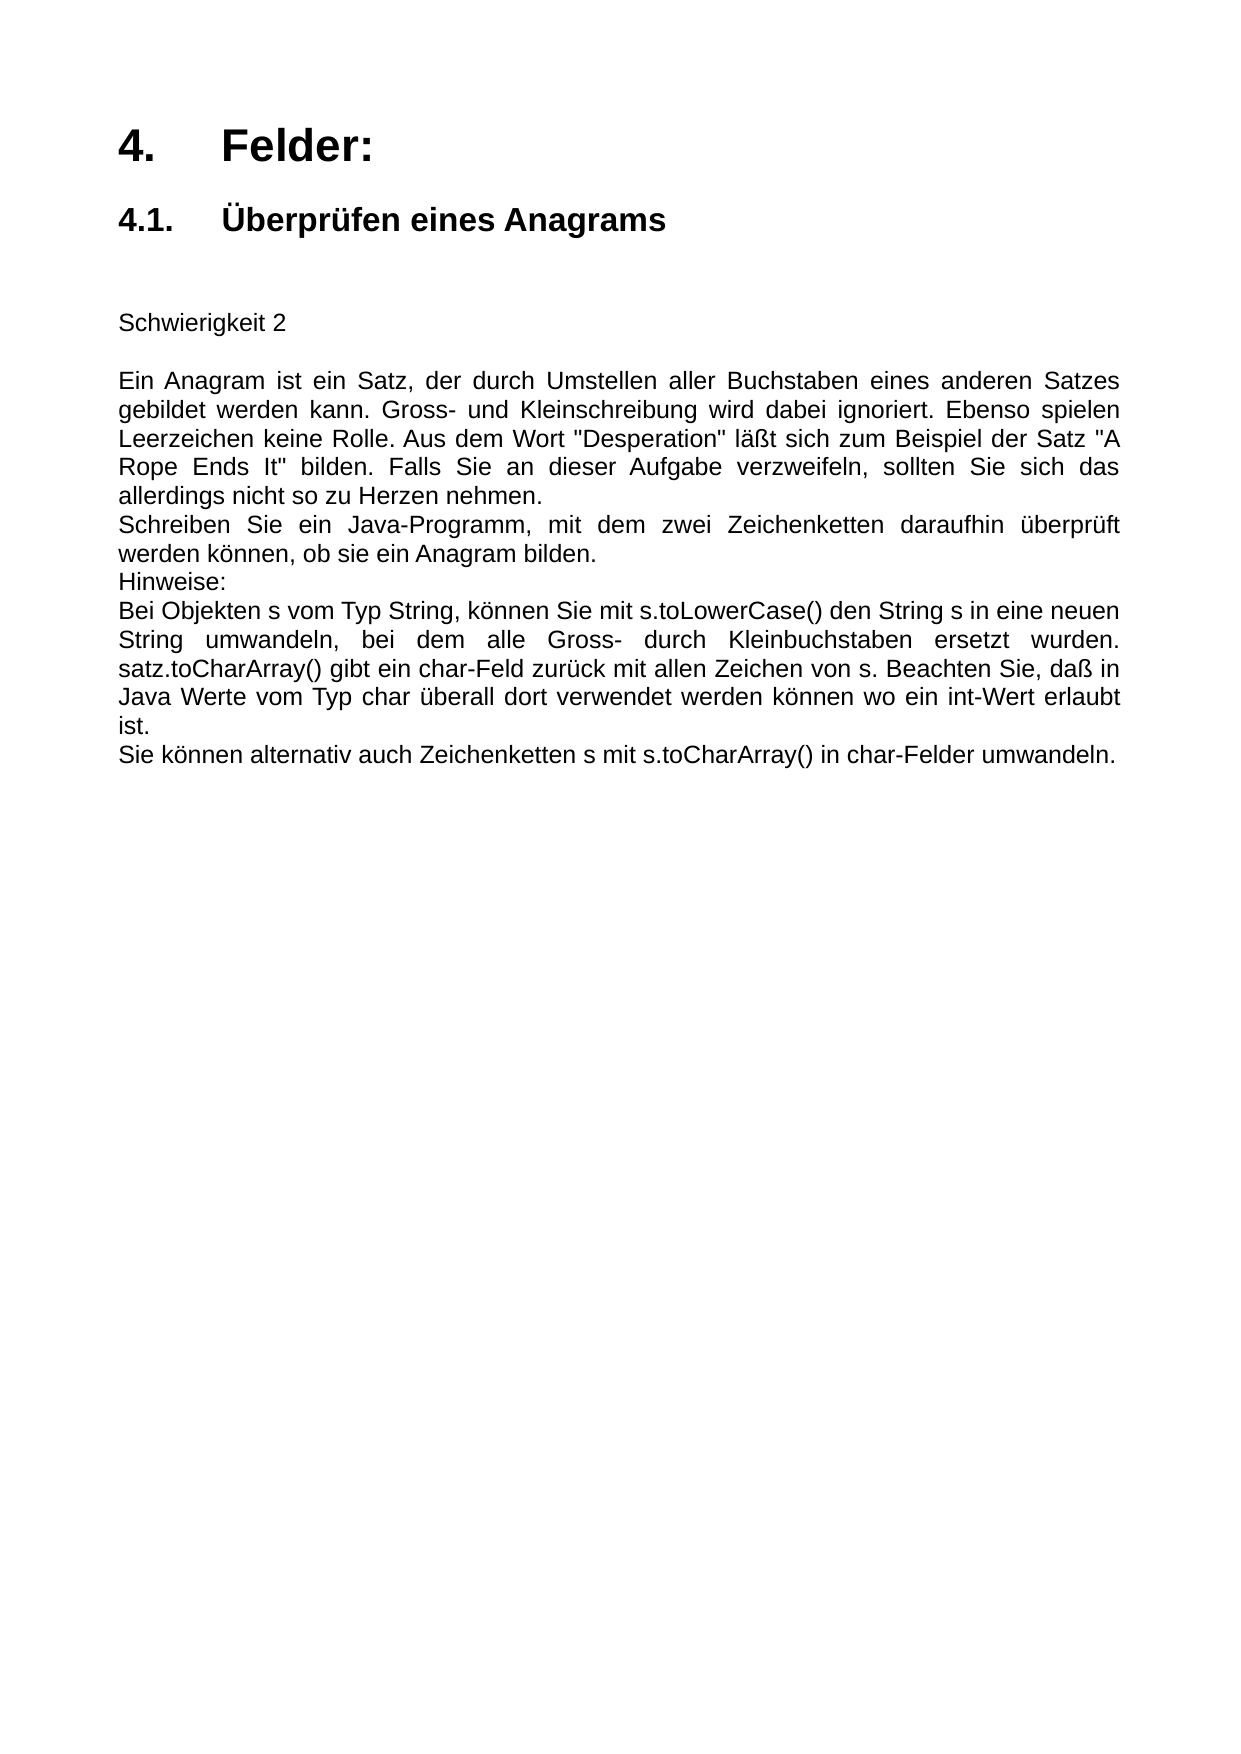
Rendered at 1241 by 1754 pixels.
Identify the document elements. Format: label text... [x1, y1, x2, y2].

text Schreiben Sie ein Java-Programm, mit dem zwei Zeichenketten daraufhin überprüft werden können, ob sie ein Anagram bilden. [118, 510, 1122, 567]
list Felder: [118, 118, 1122, 171]
text Schwierigkeit 2 [118, 308, 1122, 337]
text Hinweise: [118, 567, 1122, 596]
text Ein Anagram ist ein Satz, der durch Umstellen aller Buchstaben eines anderen Satzes gebildet werden kann. Gross- und Kleinschreibung wird dabei ignoriert. Ebenso spielen Leerzeichen keine Rolle. Aus dem Wort "Desperation" läßt sich zum Beispiel der Satz "A Rope Ends It" bilden. Falls Sie an dieser Aufgabe verzweifeln, sollten Sie sich das allerdings nicht so zu Herzen nehmen. [118, 366, 1122, 510]
text Bei Objekten s vom Typ String, können Sie mit s.toLowerCase() den String s in eine neuen String umwandeln, bei dem alle Gross- durch Kleinbuchstaben ersetzt wurden. satz.toCharArray() gibt ein char-Feld zurück mit allen Zeichen von s. Beachten Sie, daß in Java Werte vom Typ char überall dort verwendet werden können wo ein int-Wert erlaubt ist. [118, 596, 1122, 740]
list Überprüfen eines Anagrams [118, 200, 1122, 239]
text Sie können alternativ auch Zeichenketten s mit s.toCharArray() in char-Felder umwandeln. [118, 740, 1122, 768]
